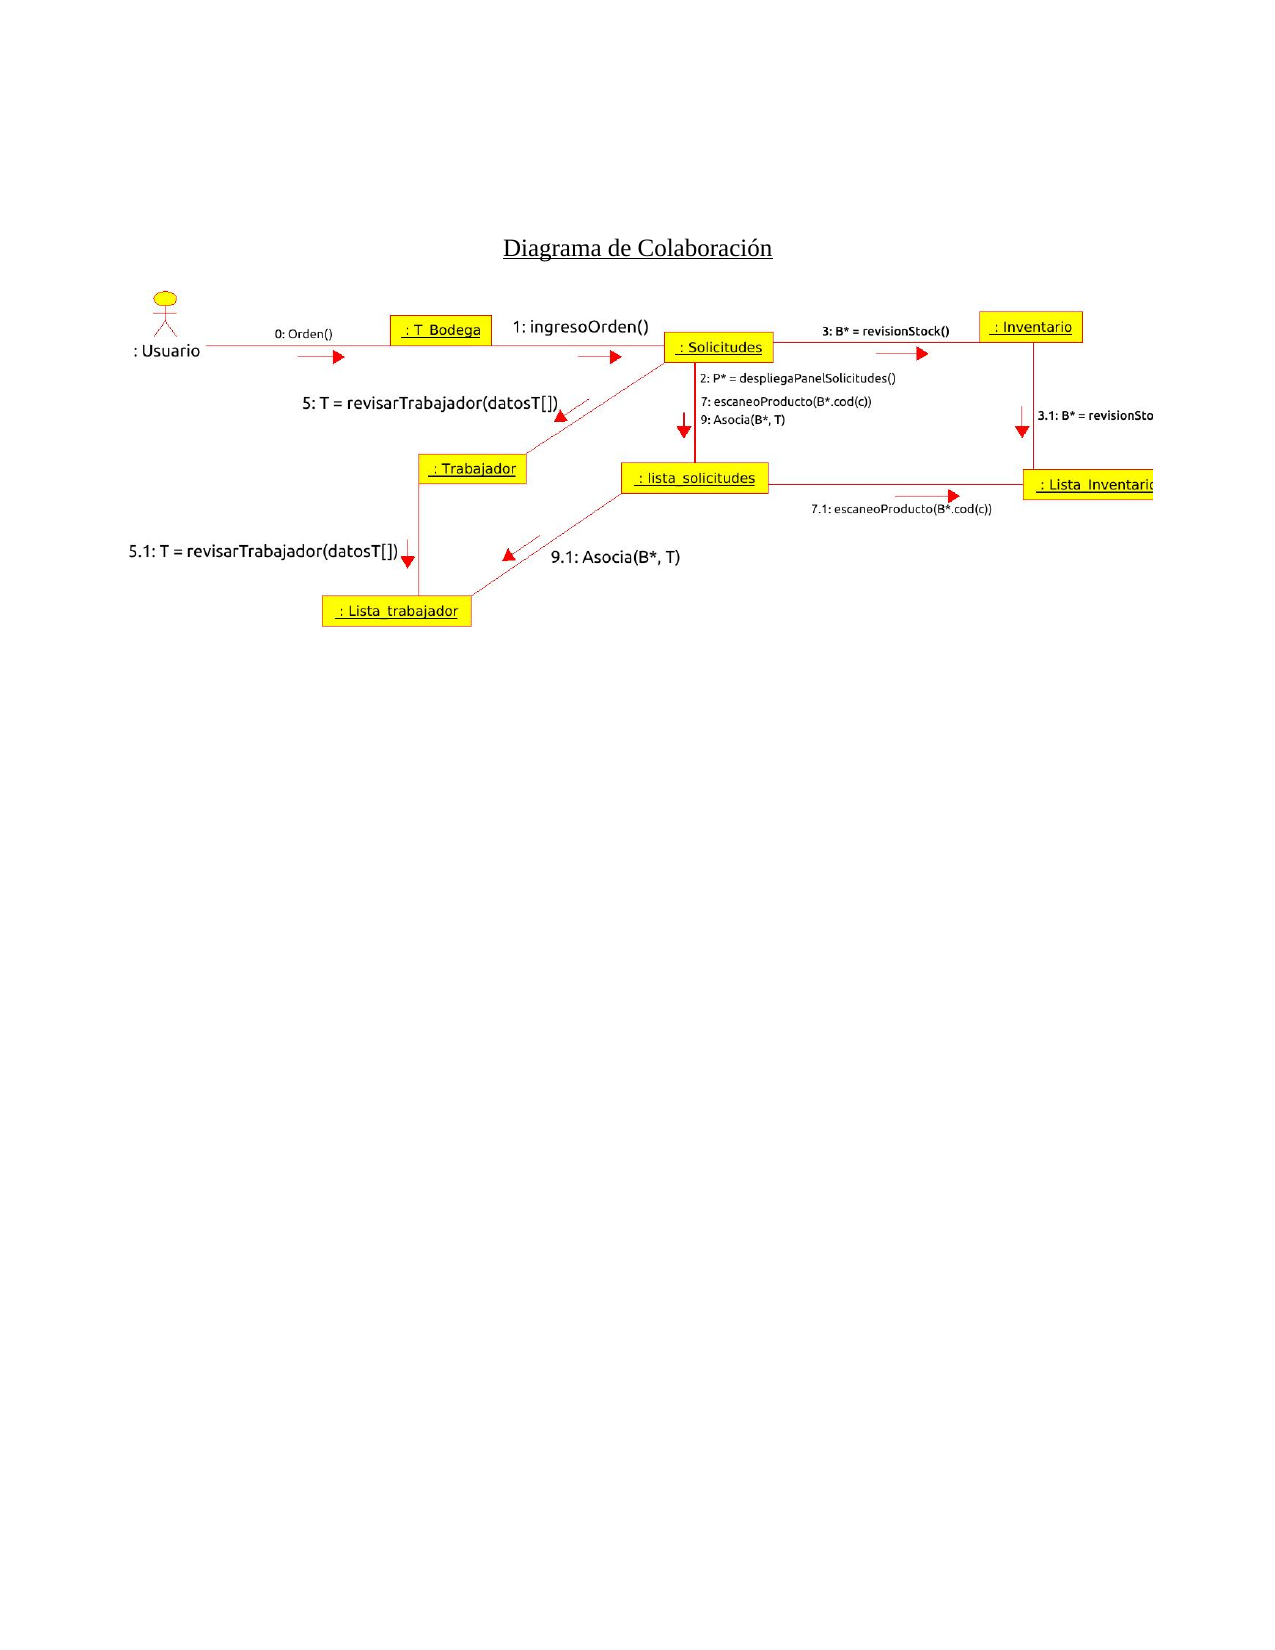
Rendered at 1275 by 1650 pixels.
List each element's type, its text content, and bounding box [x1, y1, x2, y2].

picture [122, 290, 1153, 627]
text Diagrama de Colaboración [118, 233, 1157, 262]
